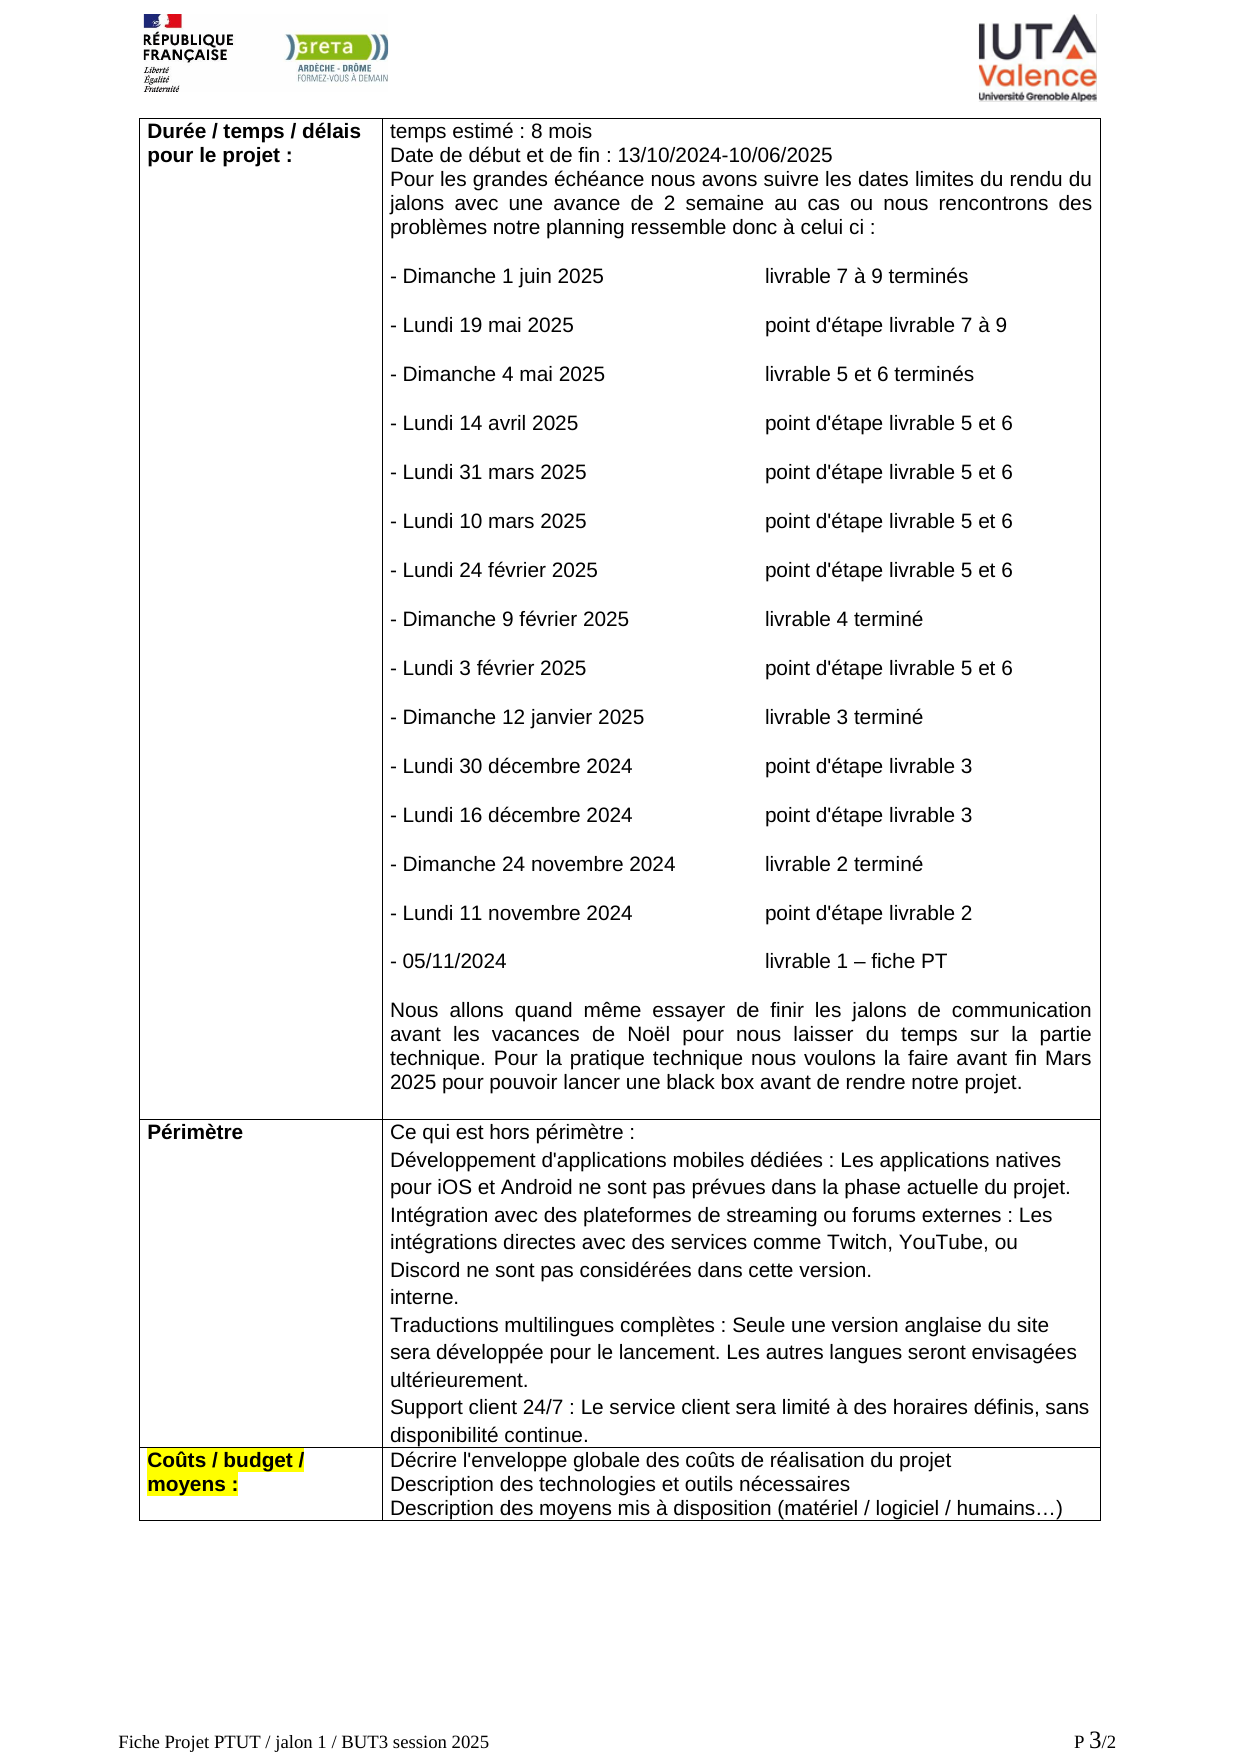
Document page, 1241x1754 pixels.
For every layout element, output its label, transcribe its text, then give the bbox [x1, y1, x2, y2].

picture [143, 14, 389, 92]
table_cell temps estimé : 8 mois Date de début et de fin : 13/10/2024-10/06/2025 Pour les grandes échéance nous avons suivre les dates limites du rendu du jalons avec une avance de 2 semaine au cas ou nous rencontrons des problèmes notre planning ressemble donc à celui ci : - Dimanche 1 juin 2025 livrable 7 à 9 terminés - Lundi 19 mai 2025 point d'étape livrable 7 à 9 - Dimanche 4 mai 2025 livrable 5 et 6 terminés - Lundi 14 avril 2025 point d'étape livrable 5 et 6 - Lundi 31 mars 2025 point d'étape livrable 5 et 6 - Lundi 10 mars 2025 point d'étape livrable 5 et 6 - Lundi 24 février 2025 point d'étape livrable 5 et 6 - Dimanche 9 février 2025 livrable 4 terminé - Lundi 3 février 2025 point d'étape livrable 5 et 6 - Dimanche 12 janvier 2025 livrable 3 terminé - Lundi 30 décembre 2024 point d'étape livrable 3 - Lundi 16 décembre 2024 point d'étape livrable 3 - Dimanche 24 novembre 2024 livrable 2 terminé - Lundi 11 novembre 2024 point d'étape livrable 2 - 05/11/2024 livrable 1 – fiche PT Nous allons quand même essayer de finir les jalons de communication avant les vacances de Noël pour nous laisser du temps sur la partie technique. Pour la pratique technique nous voulons la faire avant fin Mars 2025 pour pouvoir lancer une black box avant de rendre notre projet. [383, 119, 1100, 1119]
picture [978, 14, 1098, 103]
table_cell Ce qui est hors périmètre : Développement d'applications mobiles dédiées : Les applications natives pour iOS et Android ne sont pas prévues dans la phase actuelle du projet. Intégration avec des plateformes de streaming ou forums externes : Les intégrations directes avec des services comme Twitch, YouTube, ou Discord ne sont pas considérées dans cette version. interne. Traductions multilingues complètes : Seule une version anglaise du site sera développée pour le lancement. Les autres langues seront envisagées ultérieurement. Support client 24/7 : Le service client sera limité à des horaires définis, sans disponibilité continue. [383, 1120, 1100, 1447]
table_cell Durée / temps / délais pour le projet : [140, 119, 382, 1119]
table_cell Décrire l'enveloppe globale des coûts de réalisation du projet Description des technologies et outils nécessaires Description des moyens mis à disposition (matériel / logiciel / humains…) [383, 1448, 1100, 1519]
table_cell Coûts / budget / moyens : [140, 1448, 382, 1519]
table_cell Périmètre [140, 1120, 382, 1447]
